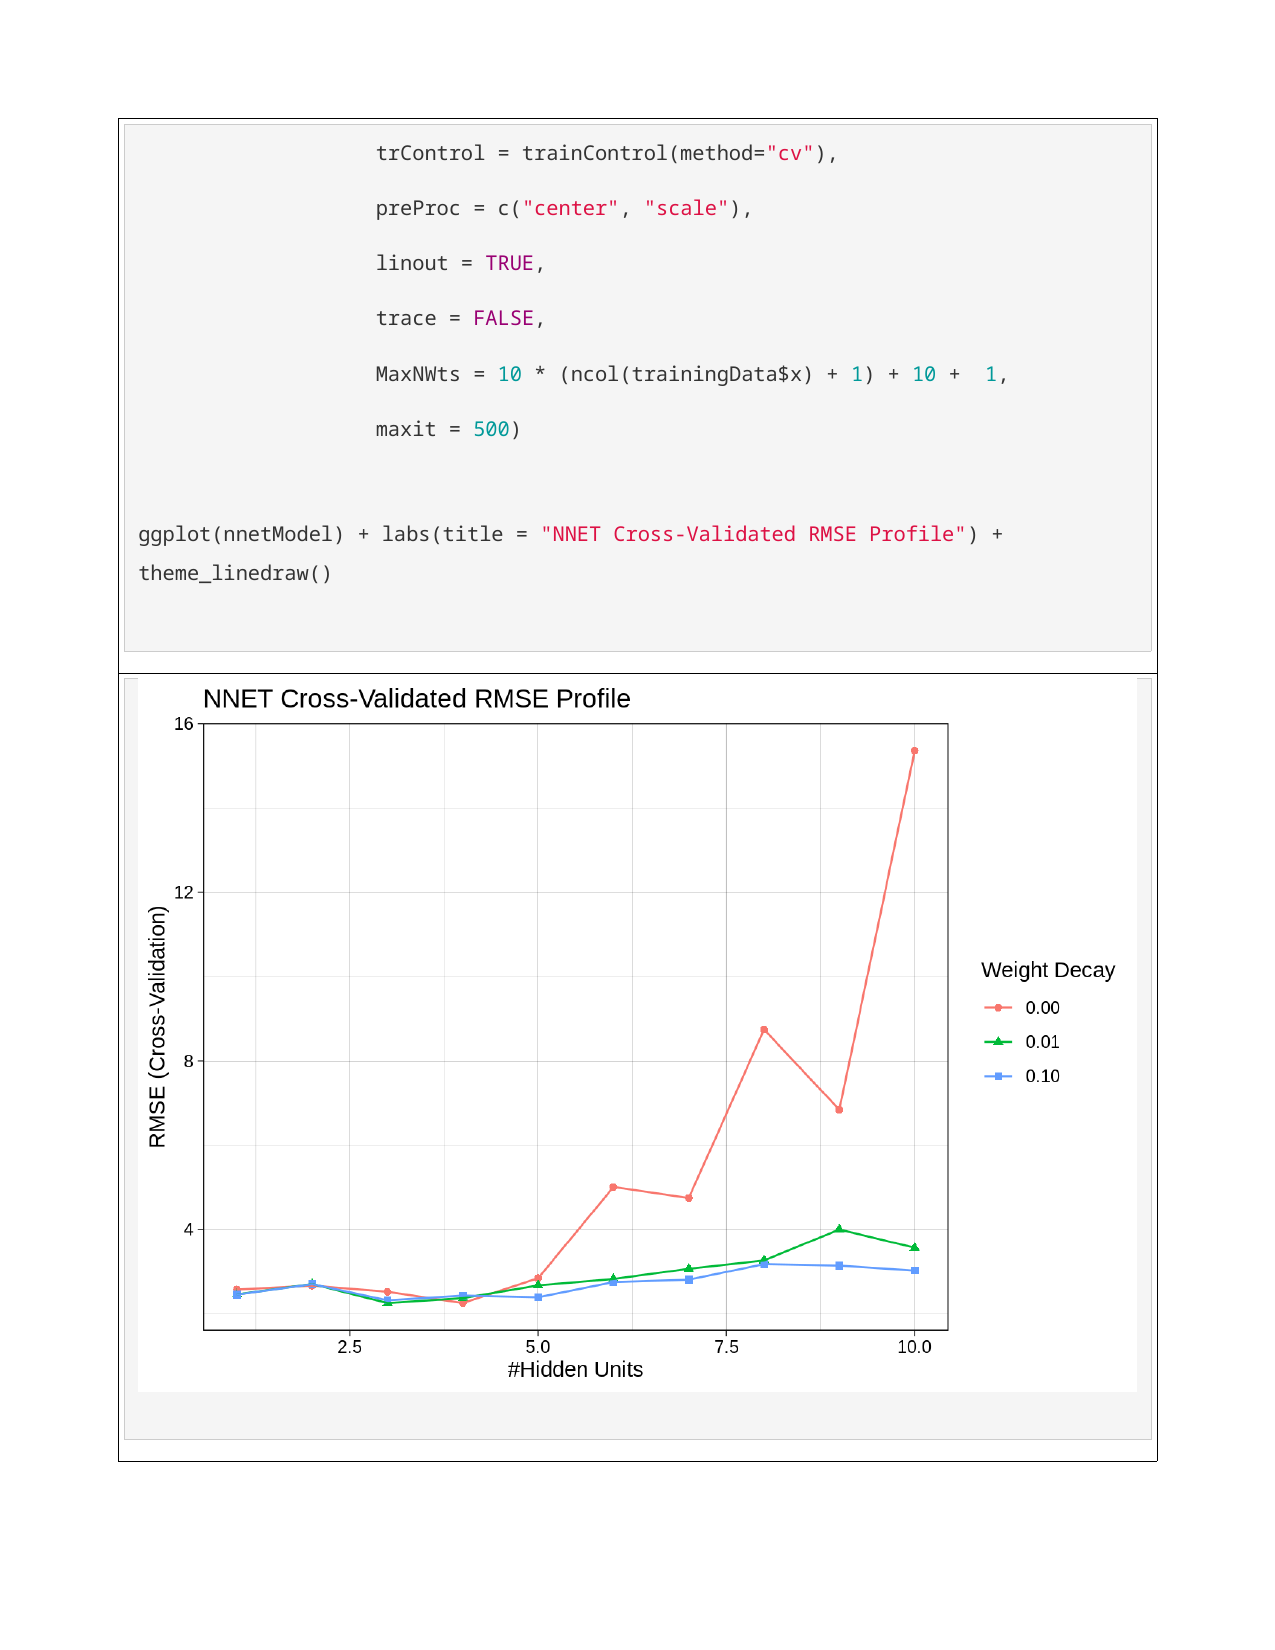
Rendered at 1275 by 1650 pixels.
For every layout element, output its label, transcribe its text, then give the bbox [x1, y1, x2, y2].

table_cell trControl = trainControl(method="cv"), preProc = c("center", "scale"), linout = TRUE, trace = FALSE, MaxNWts = 10 * (ncol(trainingData$x) + 1) + 10 + 1, maxit = 500) ggplot(nnetModel) + labs(title = "NNET Cross-Validated RMSE Profile") + theme_linedraw() [119, 119, 1157, 672]
table_cell [119, 674, 1157, 1461]
picture [138, 678, 1137, 1392]
